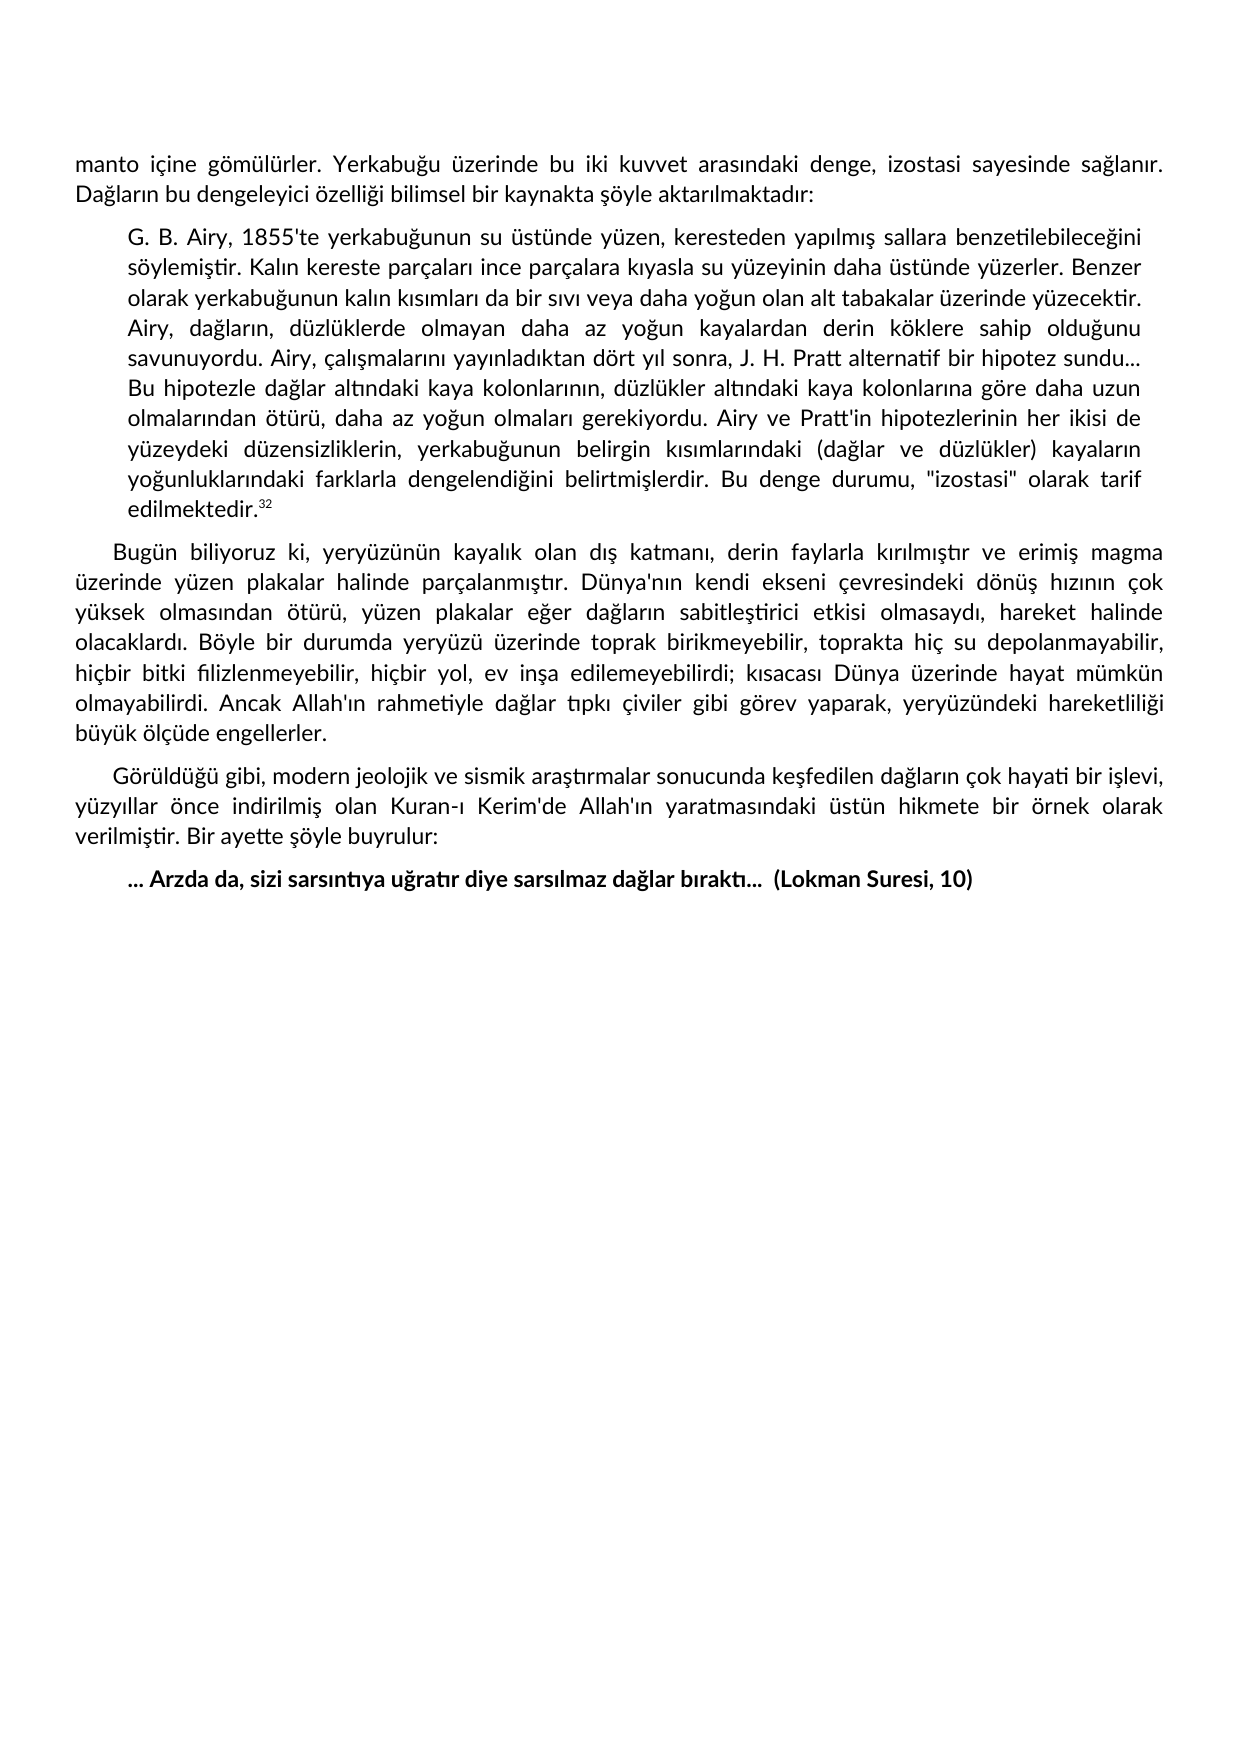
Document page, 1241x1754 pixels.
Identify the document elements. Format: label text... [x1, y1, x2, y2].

text G. B. Airy, 1855'te yerkabuğunun su üstünde yüzen, keresteden yapılmış sallara benzetilebileceğini söylemiştir. Kalın kereste parçaları ince parçalara kıyasla su yüzeyinin daha üstünde yüzerler. Benzer olarak yerkabuğunun kalın kısımları da bir sıvı veya daha yoğun olan alt tabakalar üzerinde yüzecektir. Airy, dağların, düzlüklerde olmayan daha az yoğun kayalardan derin köklere sahip olduğunu savunuyordu. Airy, çalışmalarını yayınladıktan dört yıl sonra, J. H. Pratt alternatif bir hipotez sundu... Bu hipotezle dağlar altındaki kaya kolonlarının, düzlükler altındaki kaya kolonlarına göre daha uzun olmalarından ötürü, daha az yoğun olmaları gerekiyordu. Airy ve Pratt'in hipotezlerinin her ikisi de yüzeydeki düzensizliklerin, yerkabuğunun belirgin kısımlarındaki (dağlar ve düzlükler) kayaların yoğunluklarındaki farklarla dengelendiğini belirtmişlerdir. Bu denge durumu, "izostasi" olarak tarif edilmektedir.32 [127, 223, 1143, 522]
text Görüldüğü gibi, modern jeolojik ve sismik araştırmalar sonucunda keşfedilen dağların çok hayati bir işlevi, yüzyıllar önce indirilmiş olan Kuran-ı Kerim'de Allah'ın yaratmasındaki üstün hikmete bir örnek olarak verilmiştir. Bir ayette şöyle buyrulur: [75, 761, 1165, 849]
text Bugün biliyoruz ki, yeryüzünün kayalık olan dış katmanı, derin faylarla kırılmıştır ve erimiş magma üzerinde yüzen plakalar halinde parçalanmıştır. Dünya'nın kendi ekseni çevresindeki dönüş hızının çok yüksek olmasından ötürü, yüzen plakalar eğer dağların sabitleştirici etkisi olmasaydı, hareket halinde olacaklardı. Böyle bir durumda yeryüzü üzerinde toprak birikmeyebilir, toprakta hiç su depolanmayabilir, hiçbir bitki filizlenmeyebilir, hiçbir yol, ev inşa edilemeyebilirdi; kısacası Dünya üzerinde hayat mümkün olmayabilirdi. Ancak Allah'ın rahmetiyle dağlar tıpkı çiviler gibi görev yaparak, yeryüzündeki hareketliliği büyük ölçüde engellerler. [75, 537, 1165, 746]
text ... Arzda da, sizi sarsıntıya uğratır diye sarsılmaz dağlar bıraktı... (Lokman Suresi, 10) [127, 864, 1143, 892]
text manto içine gömülürler. Yerkabuğu üzerinde bu iki kuvvet arasındaki denge, izostasi sayesinde sağlanır. Dağların bu dengeleyici özelliği bilimsel bir kaynakta şöyle aktarılmaktadır: [75, 150, 1165, 208]
